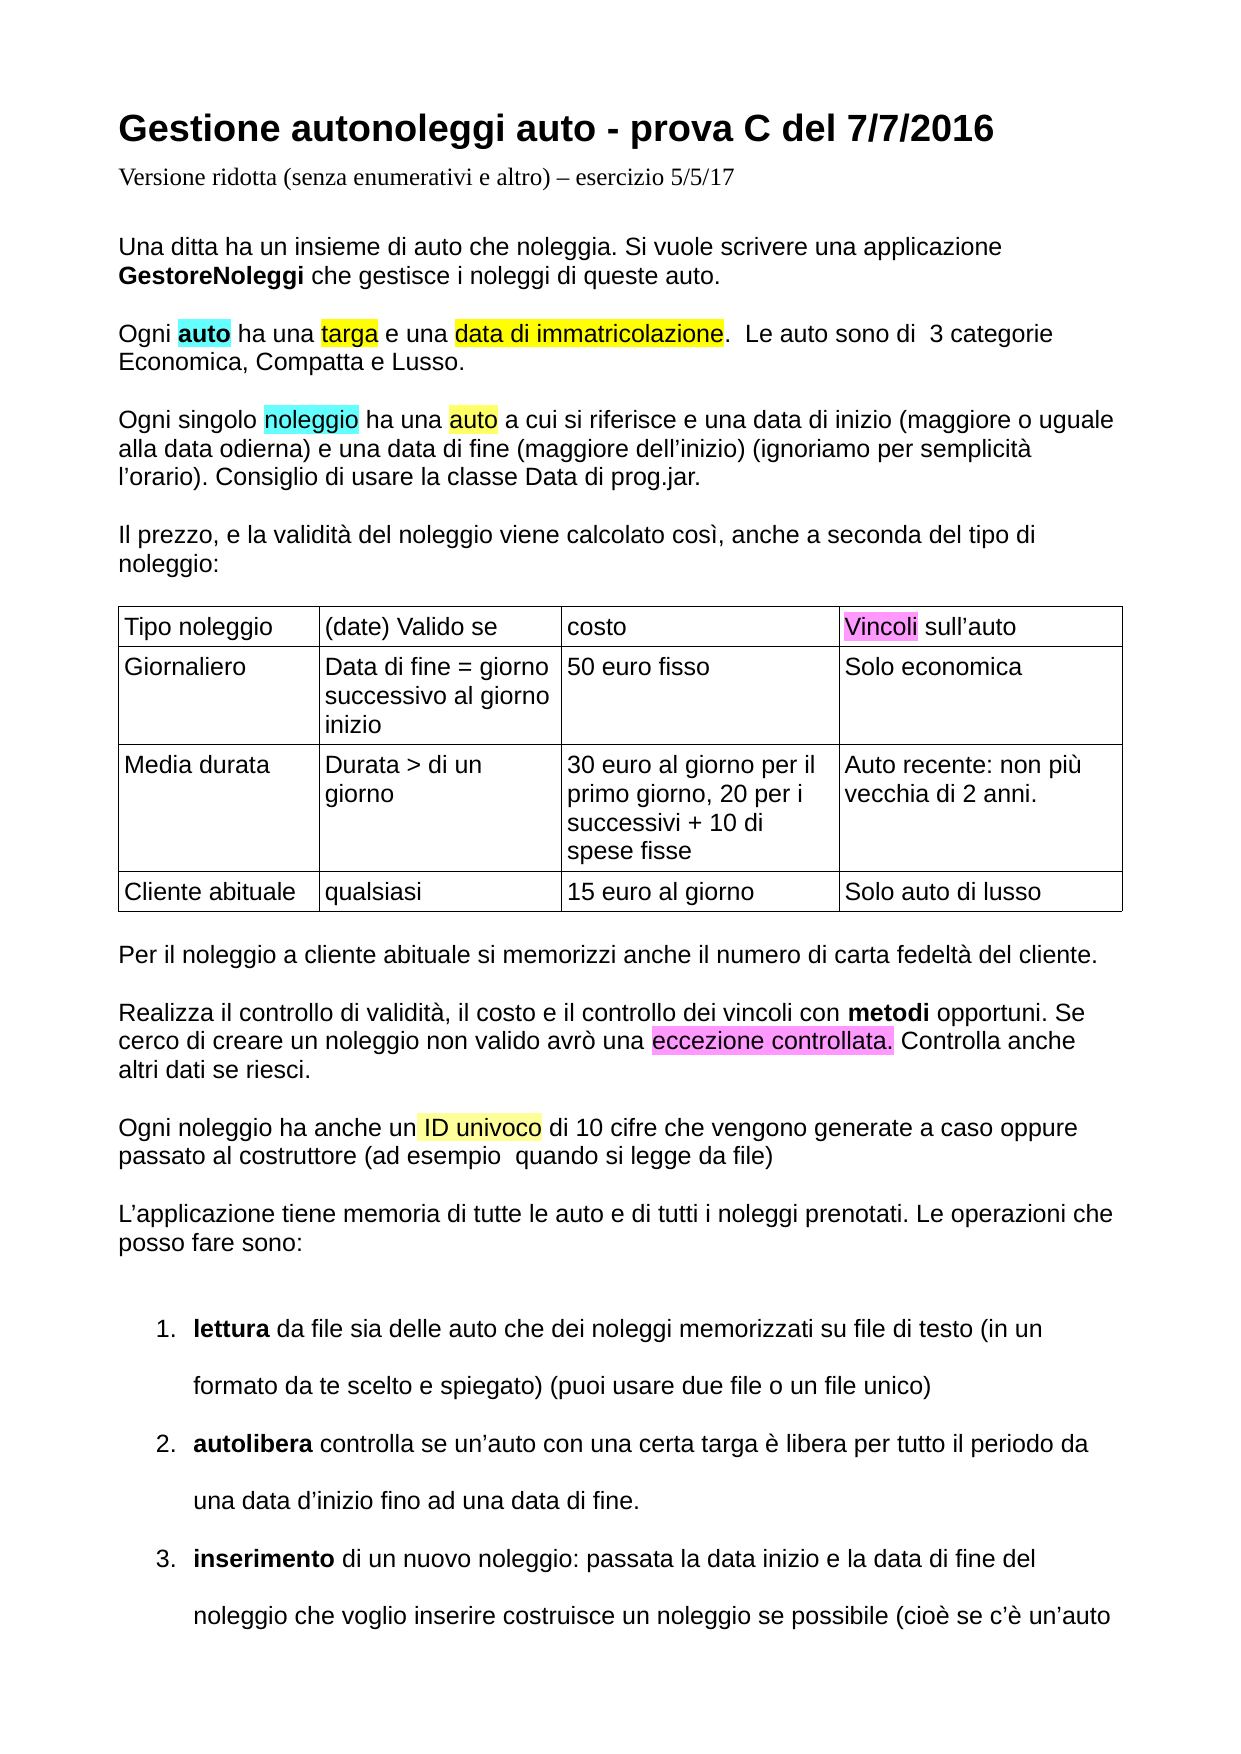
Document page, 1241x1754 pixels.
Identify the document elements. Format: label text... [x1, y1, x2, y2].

table_cell Media durata [119, 745, 319, 871]
text Ogni singolo noleggio ha una auto a cui si riferisce e una data di inizio (maggiore o uguale alla data odierna) e una data di fine (maggiore dell’inizio) (ignoriamo per semplicità l’orario). Consiglio di usare la classe Data di prog.jar. [118, 405, 1122, 491]
table_cell Auto recente: non più vecchia di 2 anni. [840, 745, 1122, 871]
text Una ditta ha un insieme di auto che noleggia. Si vuole scrivere una applicazione GestoreNoleggi che gestisce i noleggi di queste auto. [118, 232, 1122, 290]
text Per il noleggio a cliente abituale si memorizzi anche il numero di carta fedeltà del cliente. [118, 940, 1122, 969]
table_cell Solo auto di lusso [840, 872, 1122, 911]
table_header Vincoli sull’auto [840, 607, 1122, 646]
table_cell Solo economica [840, 647, 1122, 744]
table_cell 15 euro al giorno [562, 872, 839, 911]
table_cell Giornaliero [119, 647, 319, 744]
text Il prezzo, e la validità del noleggio viene calcolato così, anche a seconda del tipo di noleggio: [118, 520, 1122, 577]
list lettura da file sia delle auto che dei noleggi memorizzati su file di testo (in un formato da te scelto e spiegato) (puoi usare due file o un file unico) [156, 1314, 1122, 1400]
text Ogni auto ha una targa e una data di immatricolazione. Le auto sono di 3 categorie Economica, Compatta e Lusso. [118, 319, 1122, 376]
table_cell 50 euro fisso [562, 647, 839, 744]
table_cell 30 euro al giorno per il primo giorno, 20 per i successivi + 10 di spese fisse [562, 745, 839, 871]
table_header Tipo noleggio [119, 607, 319, 646]
table_cell Data di fine = giorno successivo al giorno inizio [320, 647, 561, 744]
table_header (date) Valido se [320, 607, 561, 646]
subtitle Gestione autonoleggi auto - prova C del 7/7/2016 [118, 106, 1122, 150]
table_header costo [562, 607, 839, 646]
text Versione ridotta (senza enumerativi e altro) – esercizio 5/5/17 [118, 162, 1122, 191]
text Ogni noleggio ha anche un ID univoco di 10 cifre che vengono generate a caso oppure passato al costruttore (ad esempio quando si legge da file) [118, 1112, 1122, 1170]
table_cell qualsiasi [320, 872, 561, 911]
text Realizza il controllo di validità, il costo e il controllo dei vincoli con metodi opportuni. Se cerco di creare un noleggio non valido avrò una eccezione controllata. Controlla anche altri dati se riesci. [118, 997, 1122, 1084]
text L’applicazione tiene memoria di tutte le auto e di tutti i noleggi prenotati. Le operazioni che posso fare sono: [118, 1199, 1122, 1256]
list autolibera controlla se un’auto con una certa targa è libera per tutto il periodo da una data d’inizio fino ad una data di fine. [156, 1429, 1122, 1515]
table_cell Cliente abituale [119, 872, 319, 911]
table_cell Durata > di un giorno [320, 745, 561, 871]
list inserimento di un nuovo noleggio: passata la data inizio e la data di fine del noleggio che voglio inserire costruisce un noleggio se possibile (cioè se c’è un’auto [156, 1544, 1122, 1630]
